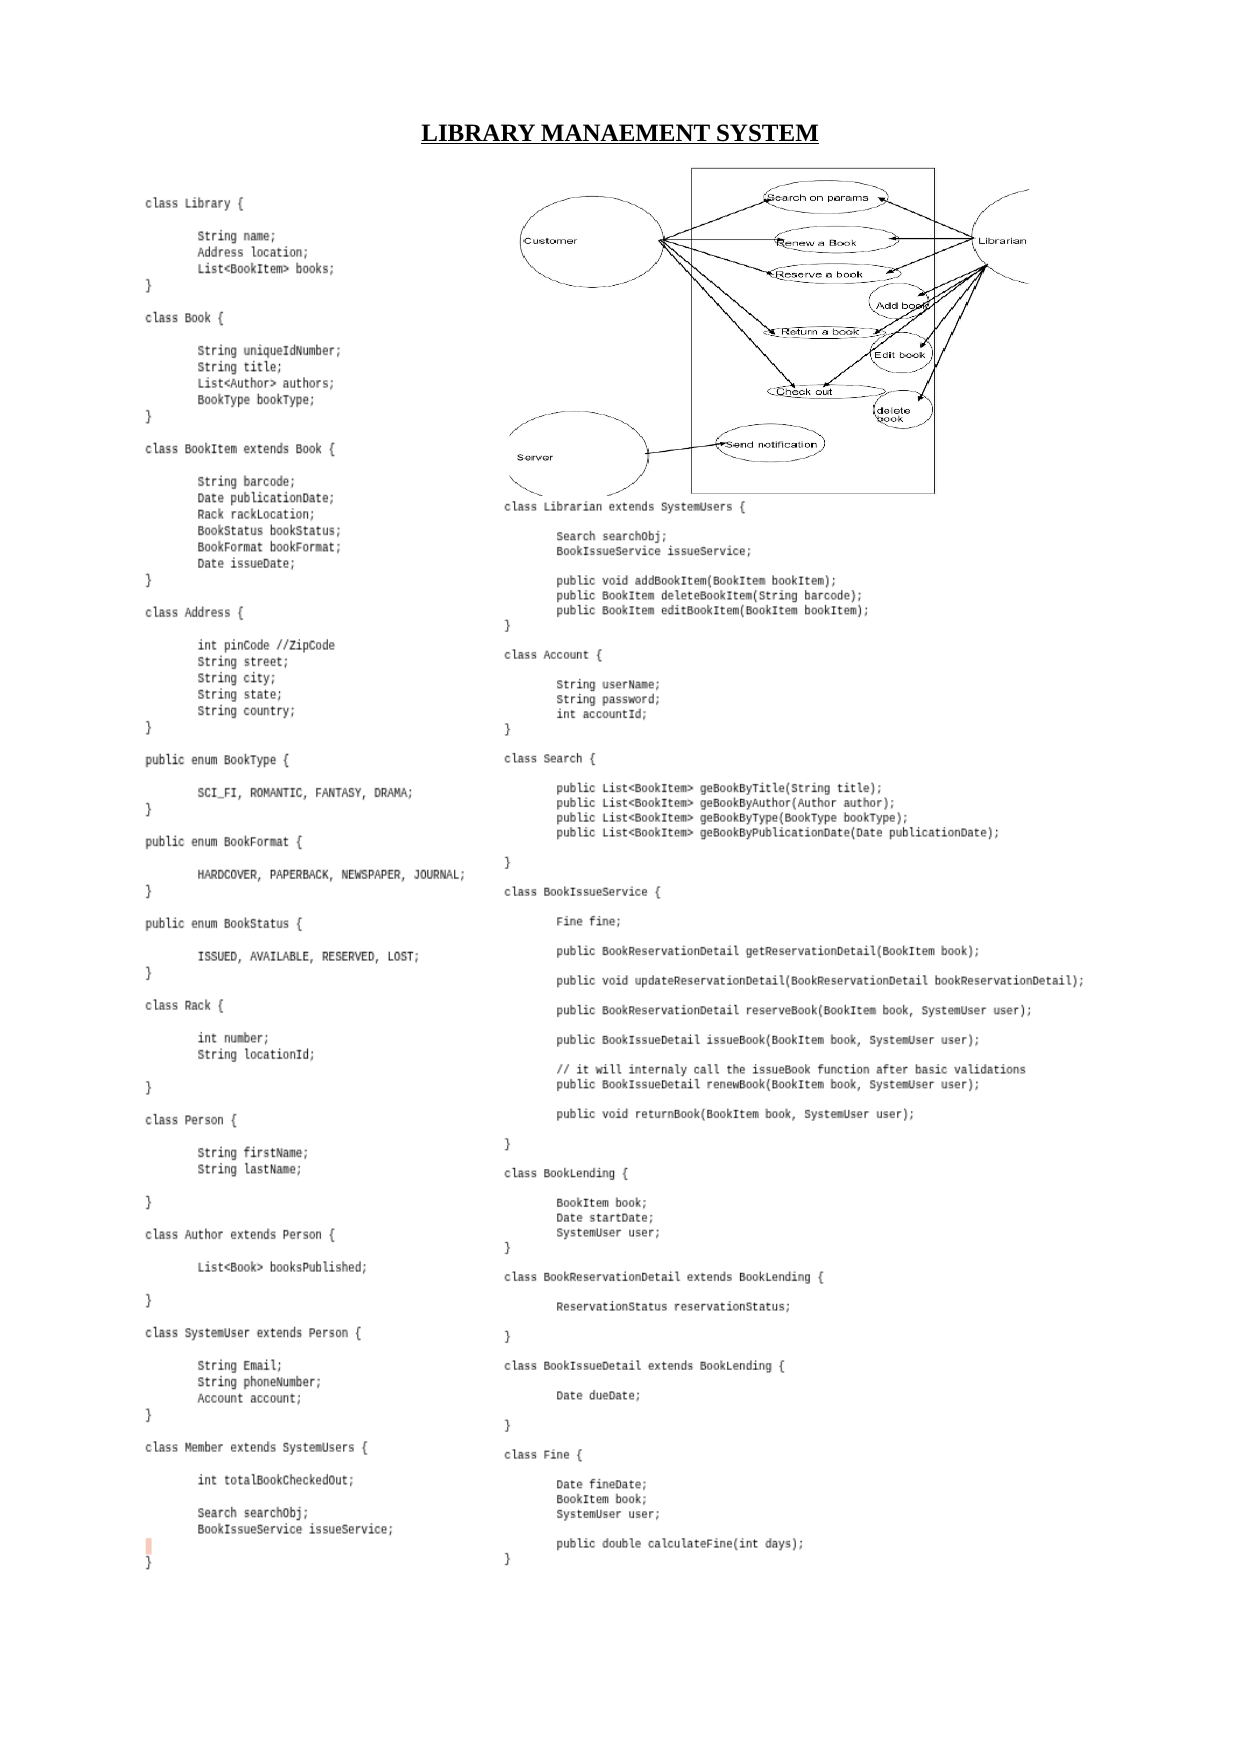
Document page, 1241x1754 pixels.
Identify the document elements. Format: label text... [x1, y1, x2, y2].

text LIBRARY MANAEMENT SYSTEM [118, 118, 1122, 147]
picture [133, 193, 467, 1577]
picture [492, 166, 1087, 1572]
